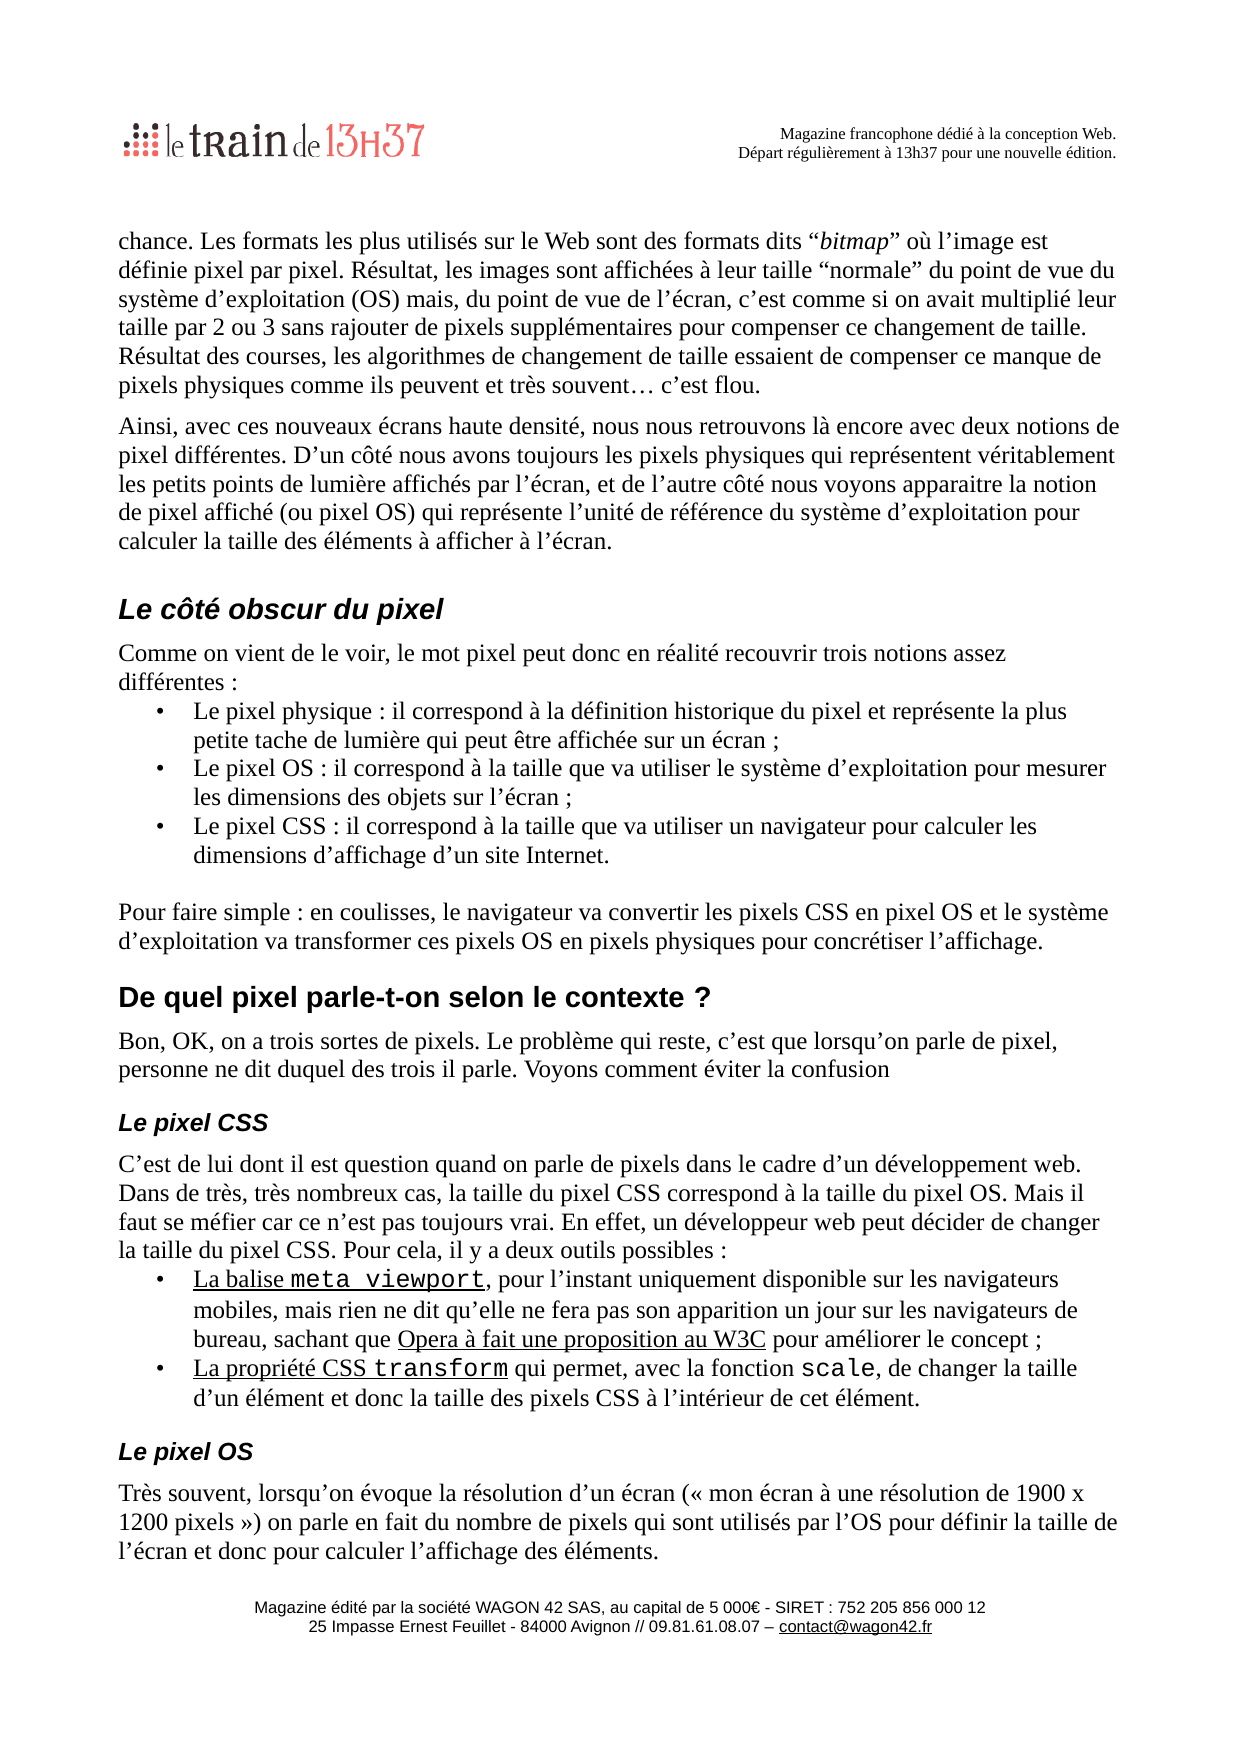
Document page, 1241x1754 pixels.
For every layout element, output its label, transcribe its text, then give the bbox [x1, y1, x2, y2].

subtitle Le côté obscur du pixel [118, 592, 1122, 626]
subtitle Le pixel OS [118, 1437, 1122, 1466]
picture [123, 123, 425, 157]
text Bon, OK, on a trois sortes de pixels. Le problème qui reste, c’est que lorsqu’on parle de pixel, personne ne dit duquel des trois il parle. Voyons comment éviter la confusion [118, 1026, 1122, 1083]
text C’est de lui dont il est question quand on parle de pixels dans le cadre d’un développement web. Dans de très, très nombreux cas, la taille du pixel CSS correspond à la taille du pixel OS. Mais il faut se méfier car ce n’est pas toujours vrai. En effet, un développeur web peut décider de changer la taille du pixel CSS. Pour cela, il y a deux outils possibles : [118, 1149, 1122, 1264]
list Le pixel CSS : il correspond à la taille que va utiliser un navigateur pour calculer les dimensions d’affichage d’un site Internet. [156, 811, 1122, 868]
list La propriété CSS transform qui permet, avec la fonction scale, de changer la taille d’un élément et donc la taille des pixels CSS à l’intérieur de cet élément. [156, 1353, 1122, 1412]
text Pour faire simple : en coulisses, le navigateur va convertir les pixels CSS en pixel OS et le système d’exploitation va transformer ces pixels OS en pixels physiques pour concrétiser l’affichage. [118, 897, 1122, 955]
text Comme on vient de le voir, le mot pixel peut donc en réalité recouvrir trois notions assez différentes : [118, 638, 1122, 696]
list La balise meta viewport, pour l’instant uniquement disponible sur les navigateurs mobiles, mais rien ne dit qu’elle ne fera pas son apparition un jour sur les navigateurs de bureau, sachant que Opera à fait une proposition au W3C pour améliorer le concept ; [156, 1264, 1122, 1353]
text chance. Les formats les plus utilisés sur le Web sont des formats dits “bitmap” où l’image est définie pixel par pixel. Résultat, les images sont affichées à leur taille “normale” du point de vue du système d’exploitation (OS) mais, du point de vue de l’écran, c’est comme si on avait multiplié leur taille par 2 ou 3 sans rajouter de pixels supplémentaires pour compenser ce changement de taille. Résultat des courses, les algorithmes de changement de taille essaient de compenser ce manque de pixels physiques comme ils peuvent et très souvent… c’est flou. [118, 226, 1122, 399]
list Le pixel OS : il correspond à la taille que va utiliser le système d’exploitation pour mesurer les dimensions des objets sur l’écran ; [156, 753, 1122, 811]
text Ainsi, avec ces nouveaux écrans haute densité, nous nous retrouvons là encore avec deux notions de pixel différentes. D’un côté nous avons toujours les pixels physiques qui représentent véritablement les petits points de lumière affichés par l’écran, et de l’autre côté nous voyons apparaitre la notion de pixel affiché (ou pixel OS) qui représente l’unité de référence du système d’exploitation pour calculer la taille des éléments à afficher à l’écran. [118, 411, 1122, 555]
subtitle Le pixel CSS [118, 1108, 1122, 1137]
subtitle De quel pixel parle-t-on selon le contexte ? [118, 980, 1122, 1013]
text Très souvent, lorsqu’on évoque la résolution d’un écran (« mon écran à une résolution de 1900 x 1200 pixels ») on parle en fait du nombre de pixels qui sont utilisés par l’OS pour définir la taille de l’écran et donc pour calculer l’affichage des éléments. [118, 1478, 1122, 1564]
list Le pixel physique : il correspond à la définition historique du pixel et représente la plus petite tache de lumière qui peut être affichée sur un écran ; [156, 696, 1122, 753]
